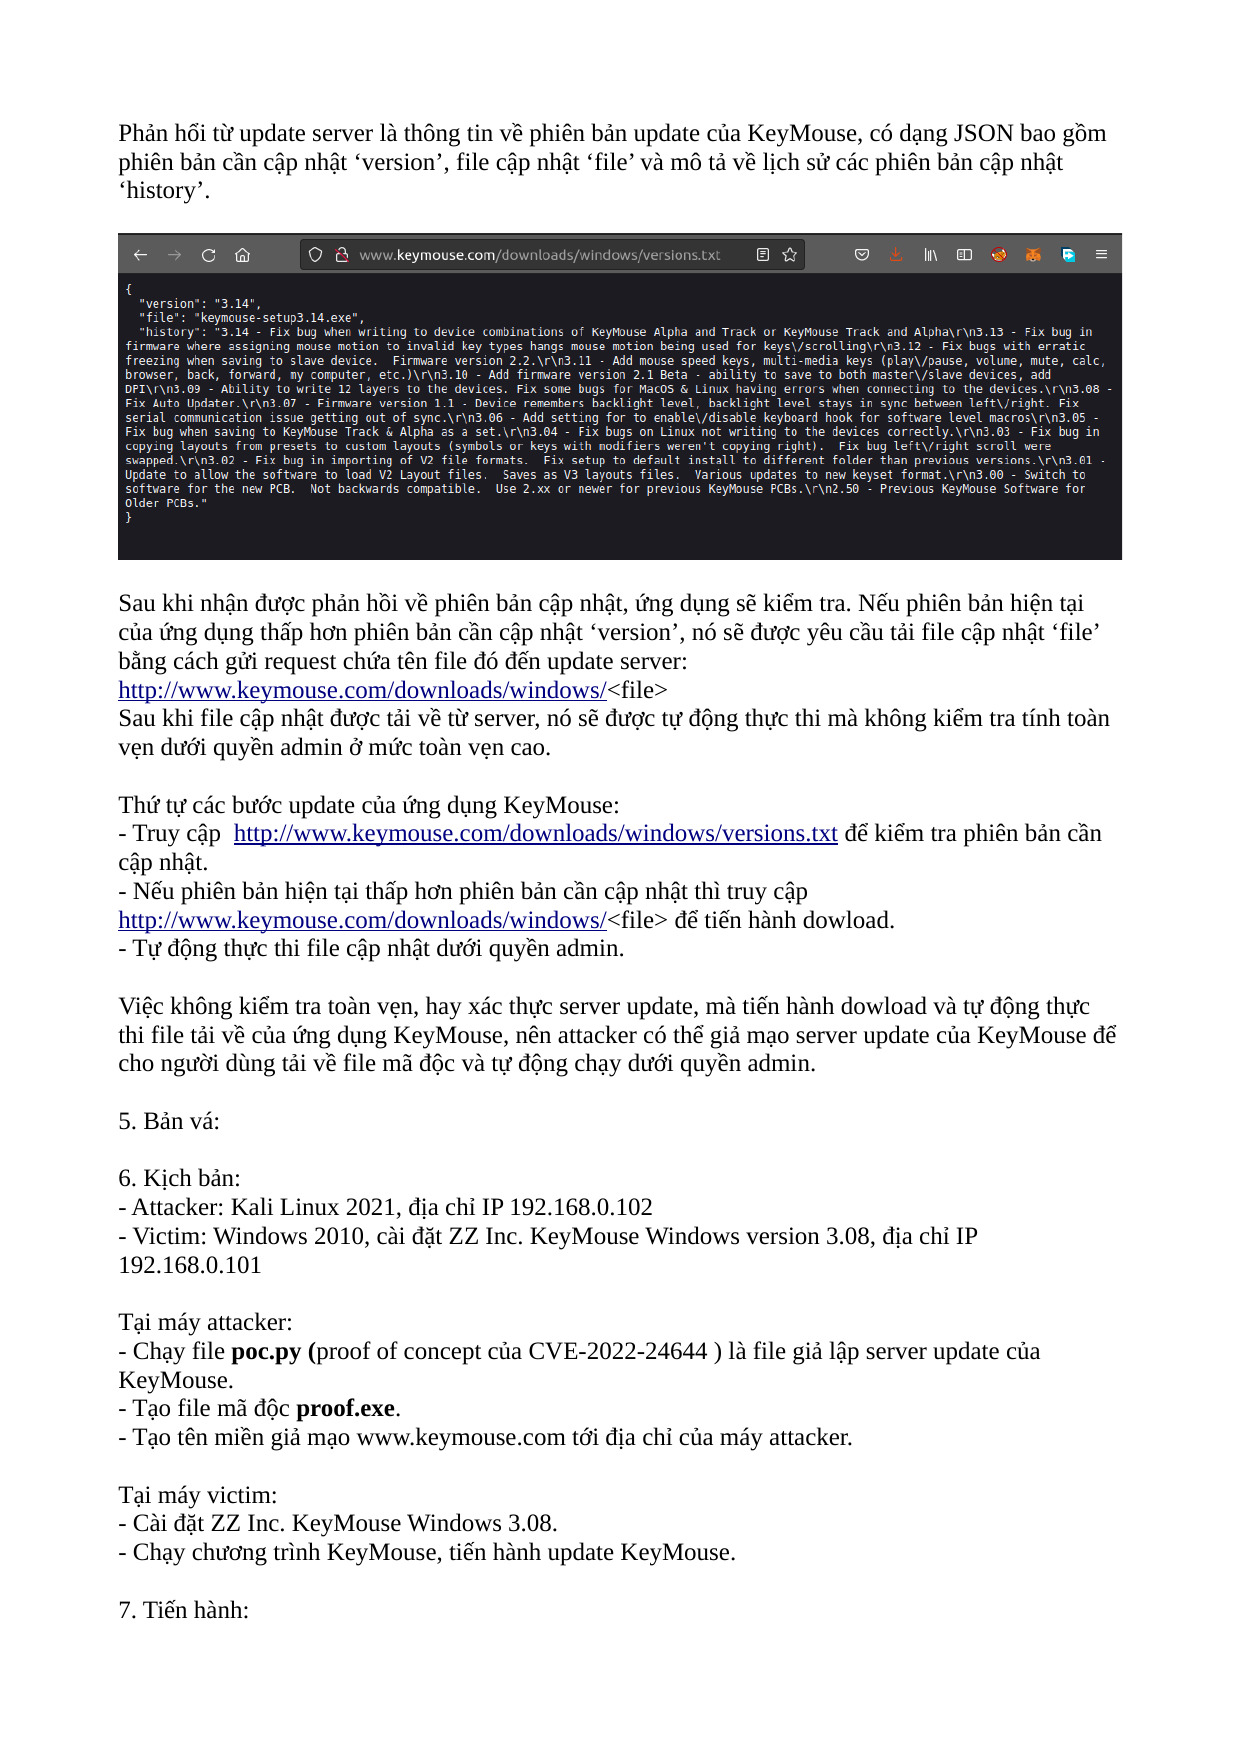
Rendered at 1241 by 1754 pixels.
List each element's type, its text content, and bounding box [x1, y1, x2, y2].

text - Chạy chương trình KeyMouse, tiến hành update KeyMouse. [118, 1537, 1122, 1566]
text Sau khi nhận được phản hồi về phiên bản cập nhật, ứng dụng sẽ kiểm tra. Nếu phiên bản hiện tại của ứng dụng thấp hơn phiên bản cần cập nhật ‘version’, nó sẽ được yêu cầu tải file cập nhật ‘file’ bằng cách gửi request chứa tên file đó đến update server: http://www.keymouse.com/downloads/windows/<file> [118, 588, 1122, 703]
text Phản hổi từ update server là thông tin về phiên bản update của KeyMouse, có dạng JSON bao gồm phiên bản cần cập nhật ‘version’, file cập nhật ‘file’ và mô tả về lịch sử các phiên bản cập nhật ‘history’. [118, 118, 1122, 204]
text - Nếu phiên bản hiện tại thấp hơn phiên bản cần cập nhật thì truy cập http://www.keymouse.com/downloads/windows/<file> để tiến hành dowload. [118, 876, 1122, 933]
text Sau khi file cập nhật được tải về từ server, nó sẽ được tự động thực thi mà không kiểm tra tính toàn vẹn dưới quyền admin ở mức toàn vẹn cao. [118, 703, 1122, 761]
text Tại máy attacker: [118, 1307, 1122, 1336]
text 5. Bản vá: [118, 1106, 1122, 1135]
text Việc không kiểm tra toàn vẹn, hay xác thực server update, mà tiến hành dowload và tự động thực thi file tải về của ứng dụng KeyMouse, nên attacker có thể giả mạo server update của KeyMouse để cho người dùng tải về file mã độc và tự động chạy dưới quyền admin. [118, 991, 1122, 1077]
text - Truy cập http://www.keymouse.com/downloads/windows/versions.txt để kiểm tra phiên bản cần cập nhật. [118, 818, 1122, 876]
text 7. Tiến hành: [118, 1595, 1122, 1623]
text - Tạo file mã độc proof.exe. [118, 1393, 1122, 1422]
text - Tự động thực thi file cập nhật dưới quyền admin. [118, 933, 1122, 962]
text - Tạo tên miền giả mạo www.keymouse.com tới địa chỉ của máy attacker. [118, 1422, 1122, 1451]
text Thứ tự các bước update của ứng dụng KeyMouse: [118, 790, 1122, 818]
text - Attacker: Kali Linux 2021, địa chỉ IP 192.168.0.102 [118, 1192, 1122, 1221]
text - Victim: Windows 2010, cài đặt ZZ Inc. KeyMouse Windows version 3.08, địa chỉ IP 192.168.0.101 [118, 1221, 1122, 1278]
text - Chạy file poc.py (proof of concept của CVE-2022-24644 ) là file giả lập server update của KeyMouse. [118, 1336, 1122, 1393]
text - Cài đặt ZZ Inc. KeyMouse Windows 3.08. [118, 1508, 1122, 1537]
text 6. Kịch bản: [118, 1163, 1122, 1192]
text Tại máy victim: [118, 1480, 1122, 1508]
picture [118, 233, 1123, 560]
